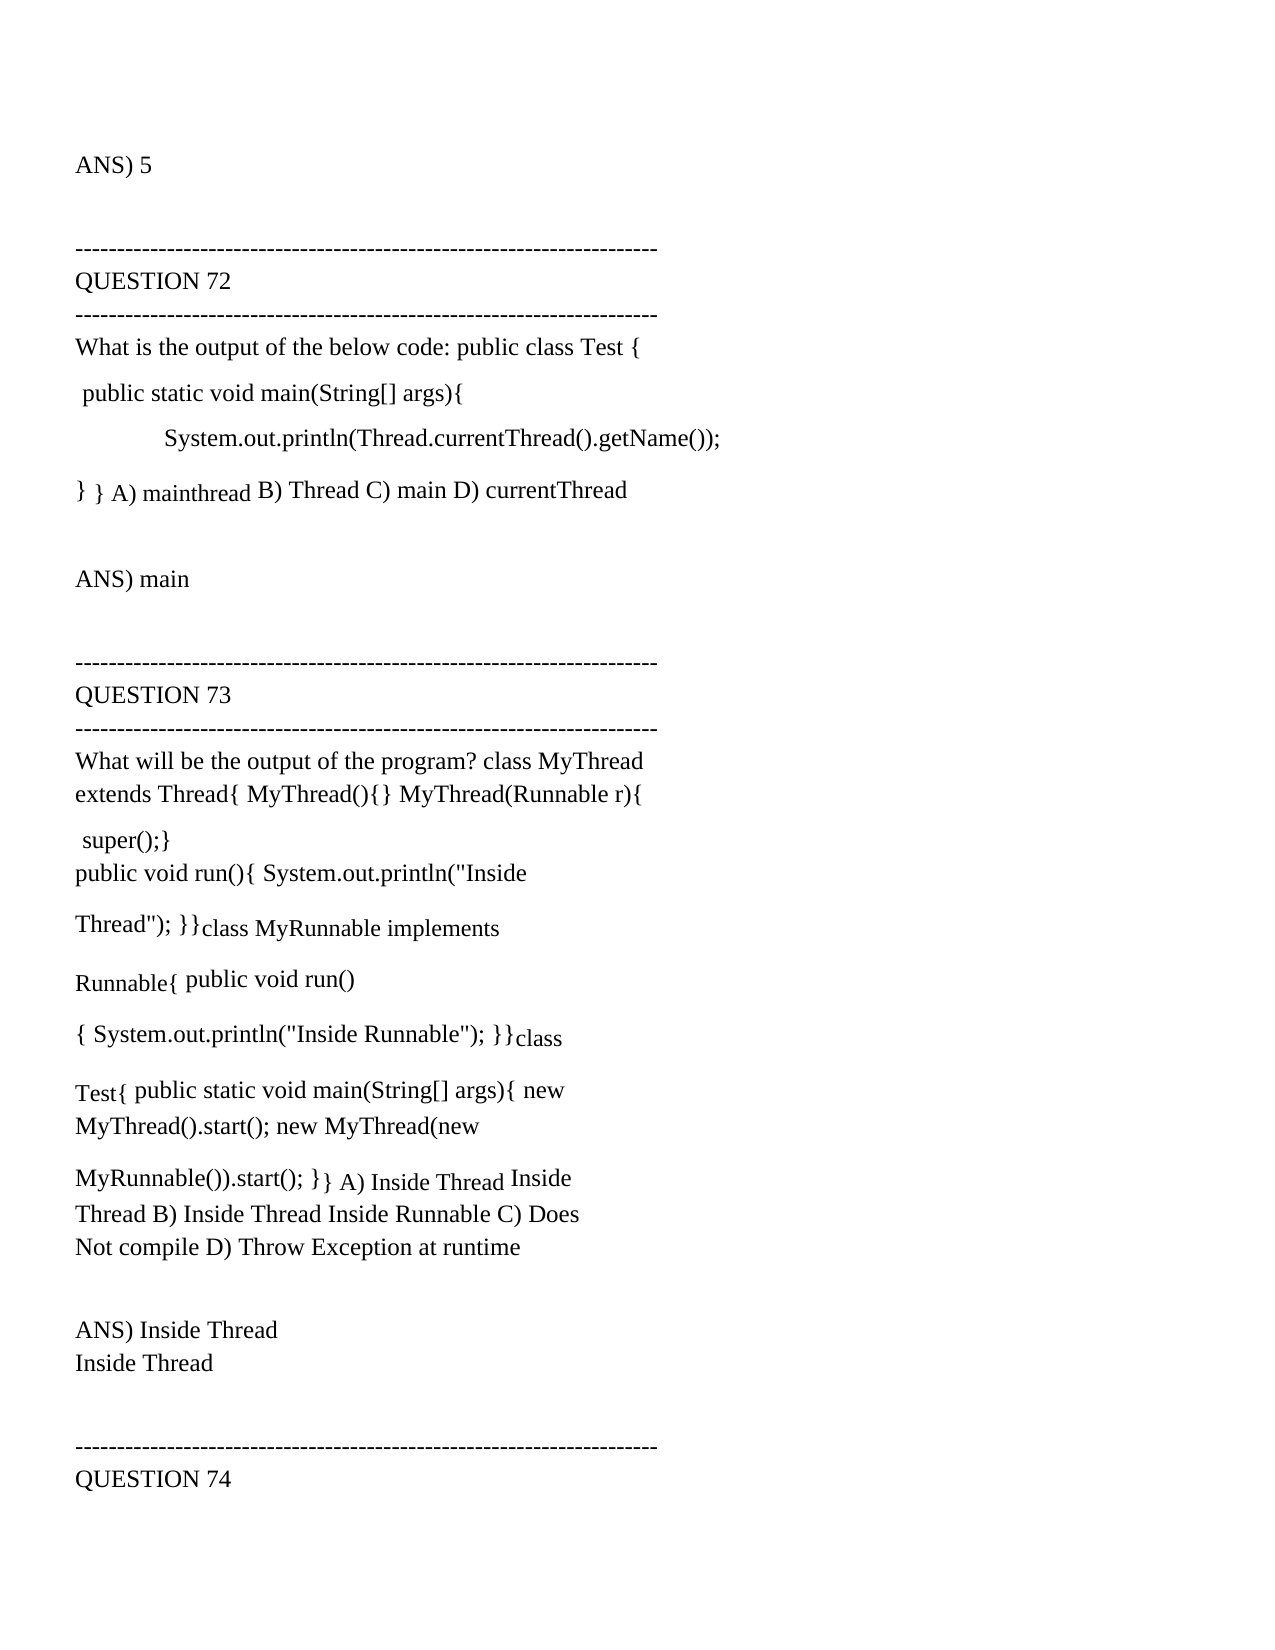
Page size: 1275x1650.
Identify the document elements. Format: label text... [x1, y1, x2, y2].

text ---------------------------------------------------------------------- QUESTION 73 ---------------------------------------------------------------------- What will be the output of the program? class MyThread extends Thread{ MyThread(){} MyThread(Runnable r){ [75, 647, 693, 808]
text ---------------------------------------------------------------------- QUESTION 72 ---------------------------------------------------------------------- What is the output of the below code: public class Test { [75, 233, 693, 361]
text public static void main(String[] args){ [82, 378, 522, 406]
text super();} [82, 825, 212, 853]
text ANS) Inside Thread Inside Thread [75, 1315, 330, 1377]
text System.out.println(Thread.currentThread().getName()); } } A) mainthread B) Thread C) main D) currentThread [75, 423, 733, 507]
text ANS) 5 [75, 150, 191, 179]
text ---------------------------------------------------------------------- QUESTION 74 [75, 1431, 693, 1493]
text public void run(){ System.out.println("Inside Thread"); }}class MyRunnable implements Runnable{ public void run(){ System.out.println("Inside Runnable"); }}class Test{ public static void main(String[] args){ new MyThread().start(); new MyThread(new MyRunnable()).start(); }} A) Inside Thread Inside Thread B) Inside Thread Inside Runnable C) Does Not compile D) Throw Exception at runtime [75, 858, 582, 1261]
text ANS) main [75, 564, 232, 593]
